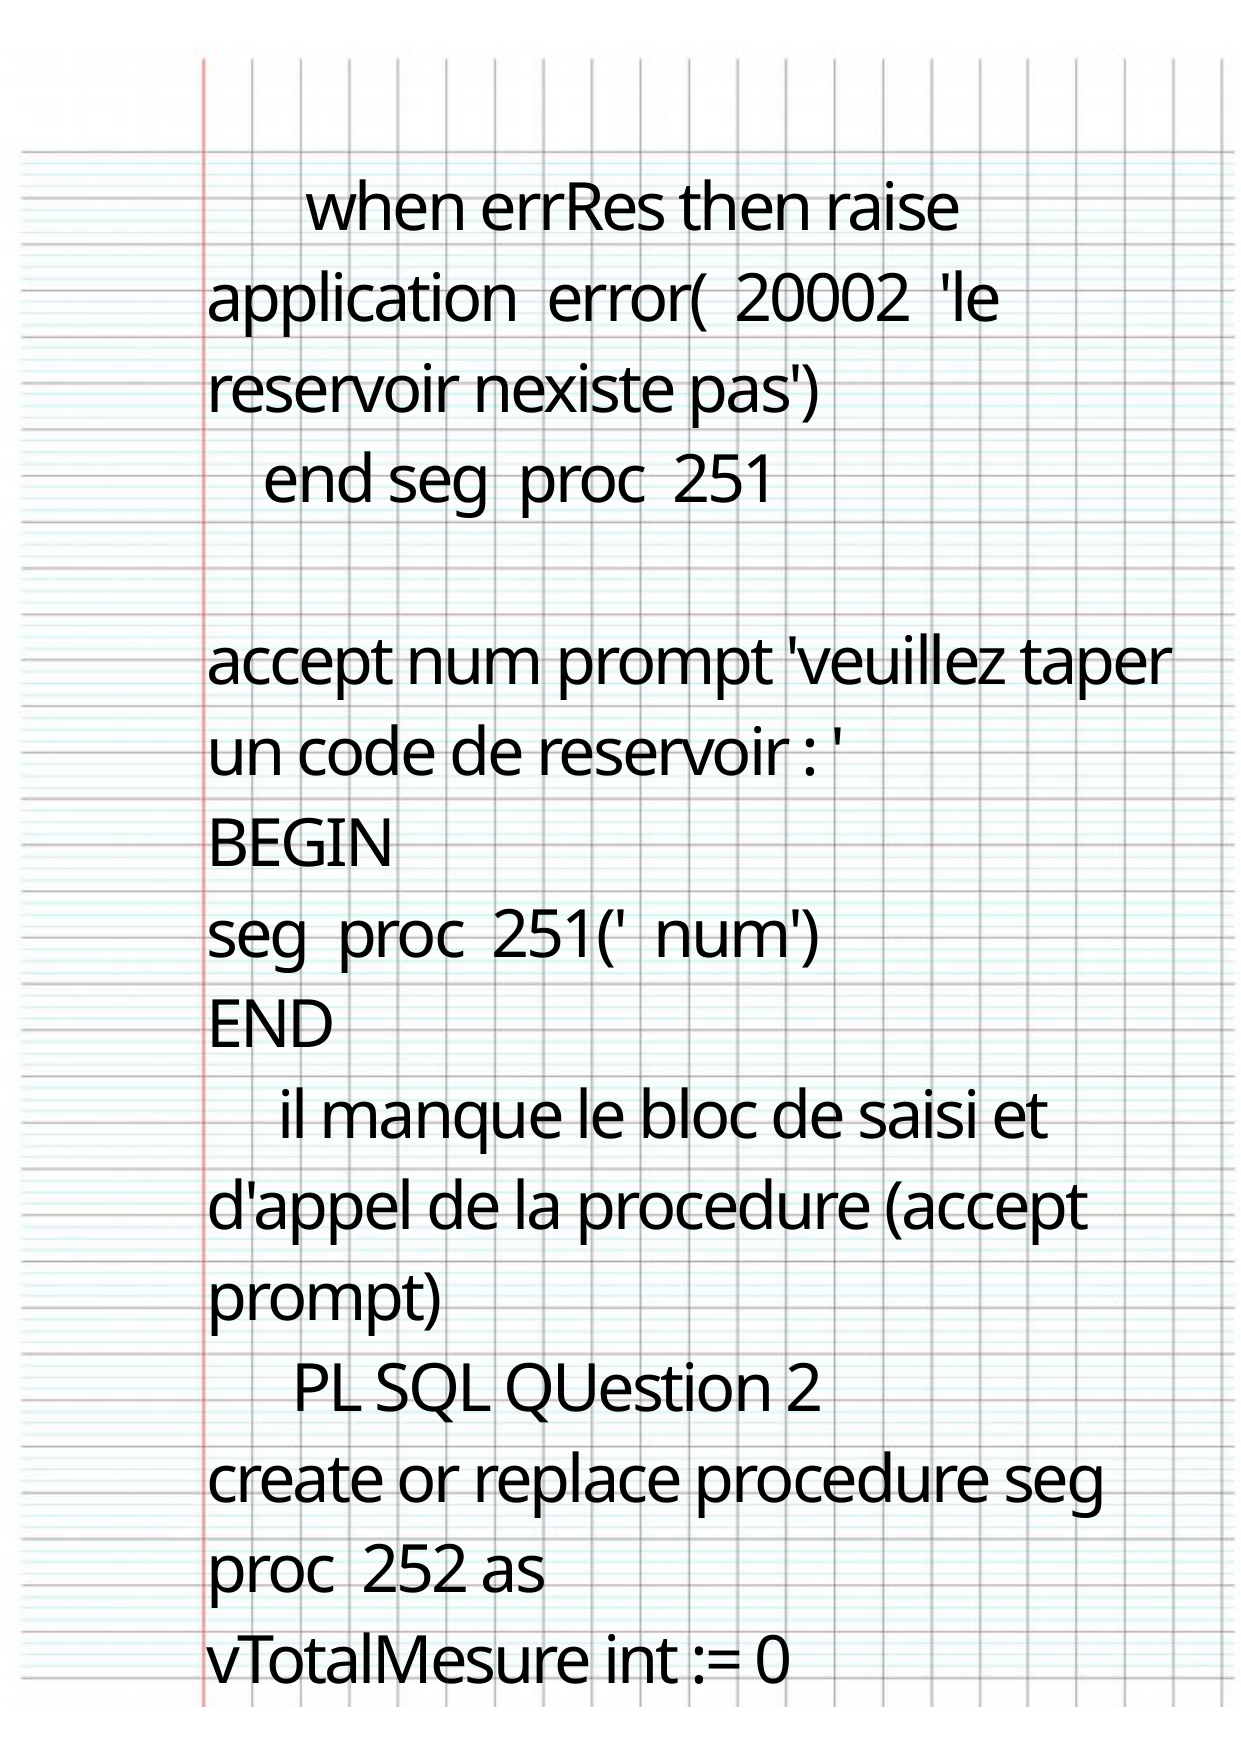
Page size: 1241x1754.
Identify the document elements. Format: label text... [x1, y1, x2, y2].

text seg proc 251(' num') [206, 886, 1240, 977]
picture [5, 47, 1241, 1707]
text end seg proc 251 [206, 432, 1240, 522]
text PL SQL QUestion 2 [206, 1340, 1240, 1431]
text vTotalMesure int := 0 [206, 1612, 1240, 1703]
text accept num prompt 'veuillez taper un code de reservoir : ' [206, 613, 1240, 795]
text END [206, 977, 1240, 1067]
text il manque le bloc de saisi et d'appel de la procedure (accept prompt) [206, 1067, 1240, 1340]
text BEGIN [206, 795, 1240, 886]
text create or replace procedure seg proc 252 as [206, 1431, 1240, 1612]
text when errRes then raise application error( 20002 'le reservoir nexiste pas') [206, 159, 1240, 432]
